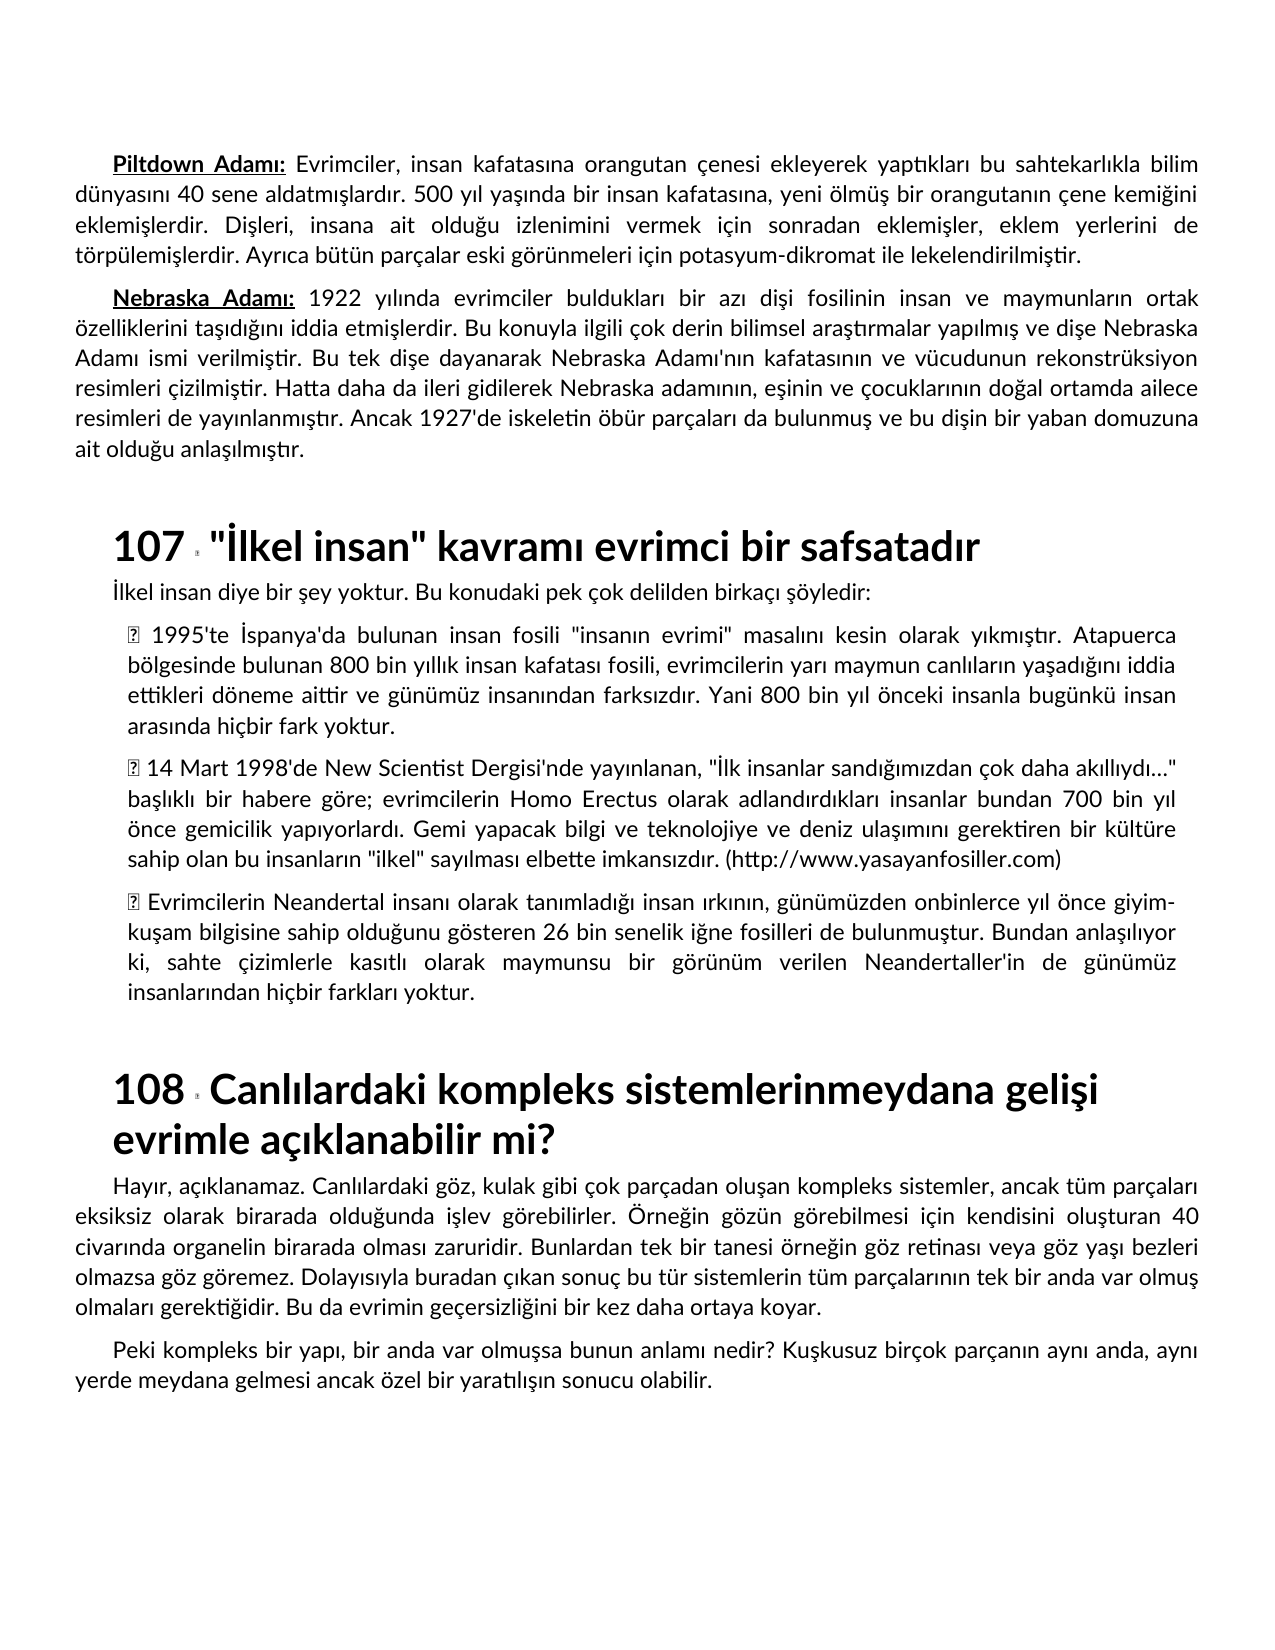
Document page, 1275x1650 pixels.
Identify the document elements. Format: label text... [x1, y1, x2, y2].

subtitle 107  "İlkel insan" kavramı evrimci bir safsatadır [112, 520, 1200, 570]
text  Evrimcilerin Neandertal insanı olarak tanımladığı insan ırkının, günümüzden onbinlerce yıl önce giyim-kuşam bilgisine sahip olduğunu gösteren 26 bin senelik iğne fosilleri de bulunmuştur. Bundan anlaşılıyor ki, sahte çizimlerle kasıtlı olarak maymunsu bir görünüm verilen Neandertaller'in de günümüz insanlarından hiçbir farkları yoktur. [127, 887, 1177, 1006]
text İlkel insan diye bir şey yoktur. Bu konudaki pek çok delilden birkaçı şöyledir: [75, 578, 1200, 606]
subtitle 108  Canlılardaki kompleks sistemlerinmeydana gelişi evrimle açıklanabilir mi? [112, 1063, 1200, 1163]
text Peki kompleks bir yapı, bir anda var olmuşsa bunun anlamı nedir? Kuşkusuz birçok parçanın aynı anda, aynı yerde meydana gelmesi ancak özel bir yaratılışın sonucu olabilir. [75, 1335, 1200, 1393]
text  1995'te İspanya'da bulunan insan fosili "insanın evrimi" masalını kesin olarak yıkmıştır. Atapuerca bölgesinde bulunan 800 bin yıllık insan kafatası fosili, evrimcilerin yarı maymun canlıların yaşadığını iddia ettikleri döneme aittir ve günümüz insanından farksızdır. Yani 800 bin yıl önceki insanla bugünkü insan arasında hiçbir fark yoktur. [127, 621, 1177, 739]
text Piltdown Adamı: Evrimciler, insan kafatasına orangutan çenesi ekleyerek yaptıkları bu sahtekarlıkla bilim dünyasını 40 sene aldatmışlardır. 500 yıl yaşında bir insan kafatasına, yeni ölmüş bir orangutanın çene kemiğini eklemişlerdir. Dişleri, insana ait olduğu izlenimini vermek için sonradan eklemişler, eklem yerlerini de törpülemişlerdir. Ayrıca bütün parçalar eski görünmeleri için potasyum-dikromat ile lekelendirilmiştir. [75, 150, 1200, 268]
text Nebraska Adamı: 1922 yılında evrimciler buldukları bir azı dişi fosilinin insan ve maymunların ortak özelliklerini taşıdığını iddia etmişlerdir. Bu konuyla ilgili çok derin bilimsel araştırmalar yapılmış ve dişe Nebraska Adamı ismi verilmiştir. Bu tek dişe dayanarak Nebraska Adamı'nın kafatasının ve vücudunun rekonstrüksiyon resimleri çizilmiştir. Hatta daha da ileri gidilerek Nebraska adamının, eşinin ve çocuklarının doğal ortamda ailece resimleri de yayınlanmıştır. Ancak 1927'de iskeletin öbür parçaları da bulunmuş ve bu dişin bir yaban domuzuna ait olduğu anlaşılmıştır. [75, 283, 1200, 462]
text  14 Mart 1998'de New Scientist Dergisi'nde yayınlanan, "İlk insanlar sandığımızdan çok daha akıllıydı…" başlıklı bir habere göre; evrimcilerin Homo Erectus olarak adlandırdıkları insanlar bundan 700 bin yıl önce gemicilik yapıyorlardı. Gemi yapacak bilgi ve teknolojiye ve deniz ulaşımını gerektiren bir kültüre sahip olan bu insanların "ilkel" sayılması elbette imkansızdır. (http://www.yasayanfosiller.com) [127, 754, 1177, 872]
text Hayır, açıklanamaz. Canlılardaki göz, kulak gibi çok parçadan oluşan kompleks sistemler, ancak tüm parçaları eksiksiz olarak birarada olduğunda işlev görebilirler. Örneğin gözün görebilmesi için kendisini oluşturan 40 civarında organelin birarada olması zaruridir. Bunlardan tek bir tanesi örneğin göz retinası veya göz yaşı bezleri olmazsa göz göremez. Dolayısıyla buradan çıkan sonuç bu tür sistemlerin tüm parçalarının tek bir anda var olmuş olmaları gerektiğidir. Bu da evrimin geçersizliğini bir kez daha ortaya koyar. [75, 1172, 1200, 1320]
